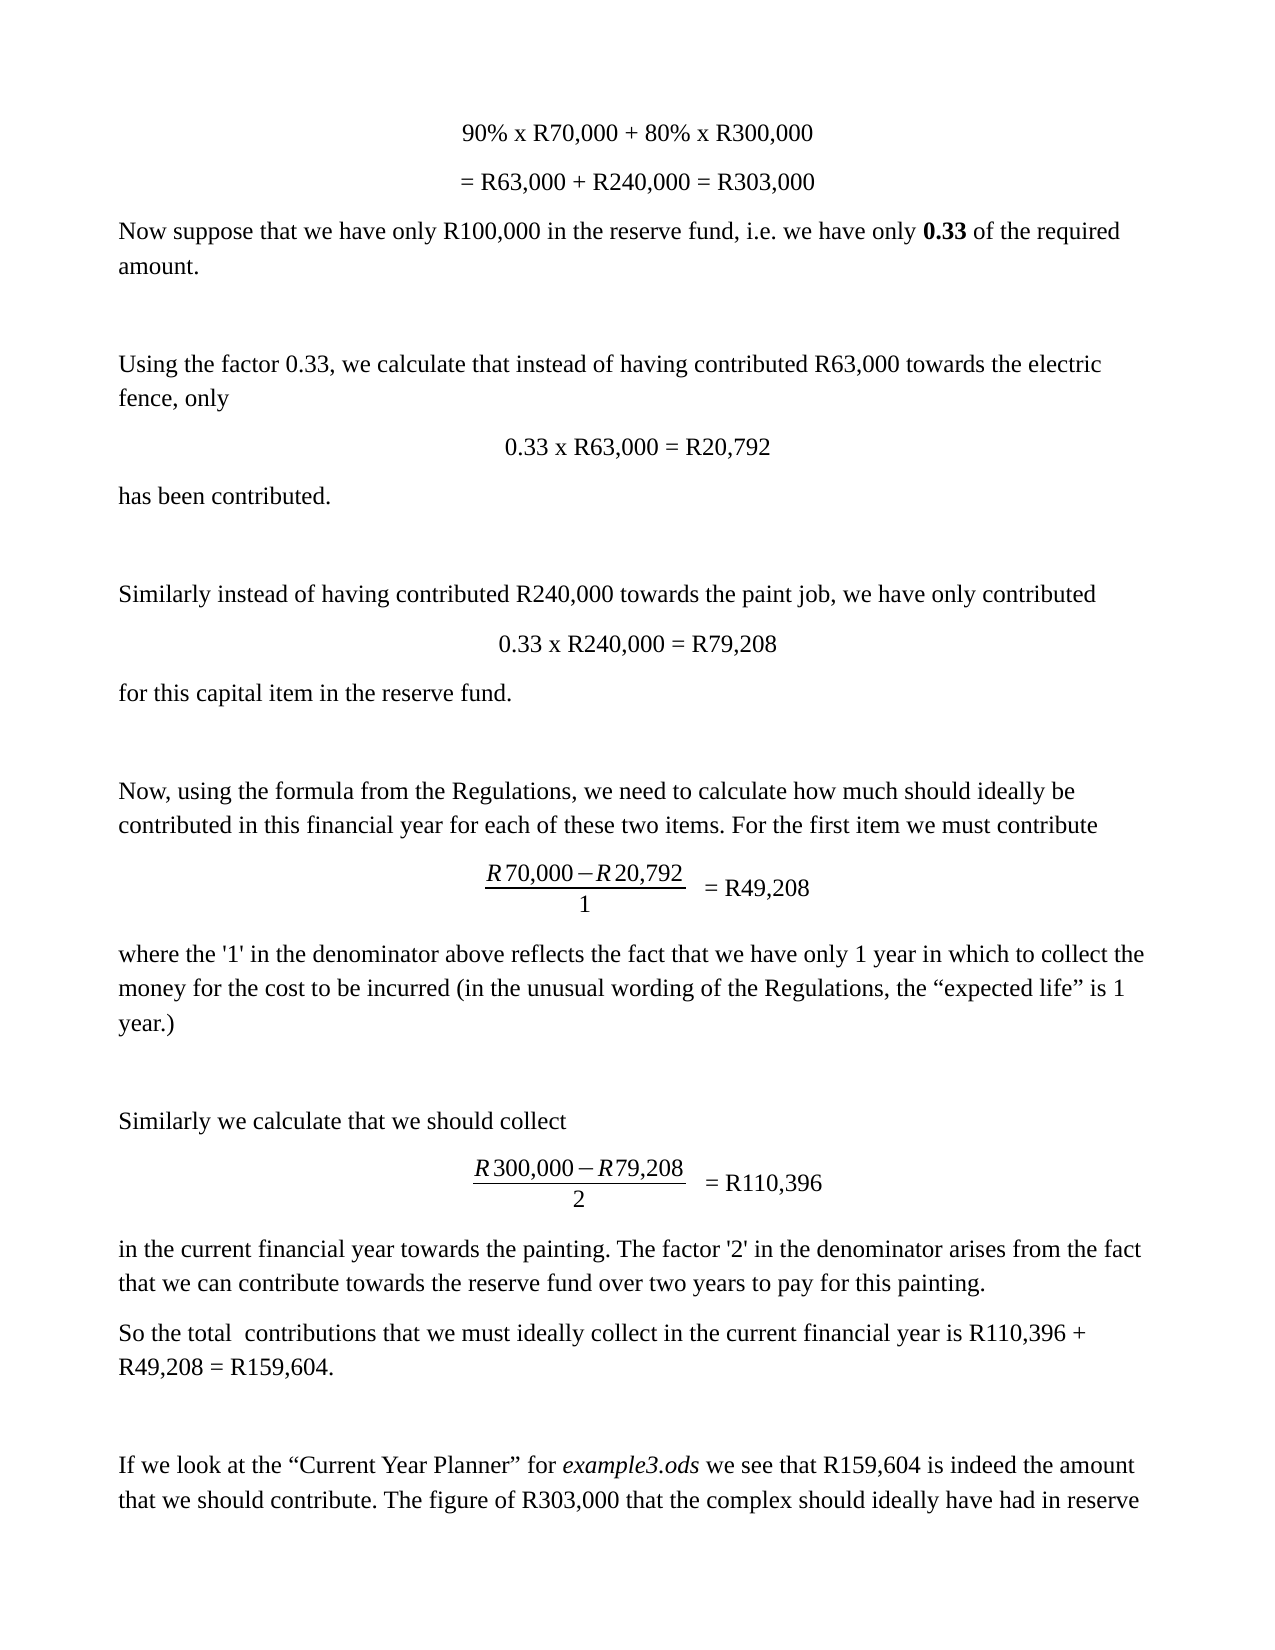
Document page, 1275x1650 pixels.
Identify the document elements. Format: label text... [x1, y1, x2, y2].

text Now, using the formula from the Regulations, we need to calculate how much should ideally be contributed in this financial year for each of these two items. For the first item we must contribute [118, 776, 1157, 839]
text for this capital item in the reserve fund. [118, 678, 1157, 706]
text Similarly instead of having contributed R240,000 towards the paint job, we have only contributed [118, 579, 1157, 608]
text = R49,208 [118, 859, 1157, 918]
text So the total contributions that we must ideally collect in the current financial year is R110,396 + R49,208 = R159,604. [118, 1318, 1157, 1381]
text Now suppose that we have only R100,000 in the reserve fund, i.e. we have only 0.33 of the required amount. [118, 216, 1157, 279]
text 0.33 x R63,000 = R20,792 [118, 432, 1157, 461]
text If we look at the “Current Year Planner” for example3.ods we see that R159,604 is indeed the amount that we should contribute. The figure of R303,000 that the complex should ideally have had in reserve [118, 1450, 1157, 1513]
text = R63,000 + R240,000 = R303,000 [118, 167, 1157, 196]
text Similarly we calculate that we should collect [118, 1106, 1157, 1134]
text where the '1' in the denominator above reflects the fact that we have only 1 year in which to collect the money for the cost to be incurred (in the unusual wording of the Regulations, the “expected life” is 1 year.) [118, 939, 1157, 1036]
text Using the factor 0.33, we calculate that instead of having contributed R63,000 towards the electric fence, only [118, 349, 1157, 412]
text 0.33 x R240,000 = R79,208 [118, 629, 1157, 657]
text has been contributed. [118, 481, 1157, 510]
text 90% x R70,000 + 80% x R300,000 [118, 118, 1157, 147]
text in the current financial year towards the painting. The factor '2' in the denominator arises from the fact that we can contribute towards the reserve fund over two years to pay for this painting. [118, 1234, 1157, 1297]
text = R110,396 [118, 1155, 1157, 1214]
